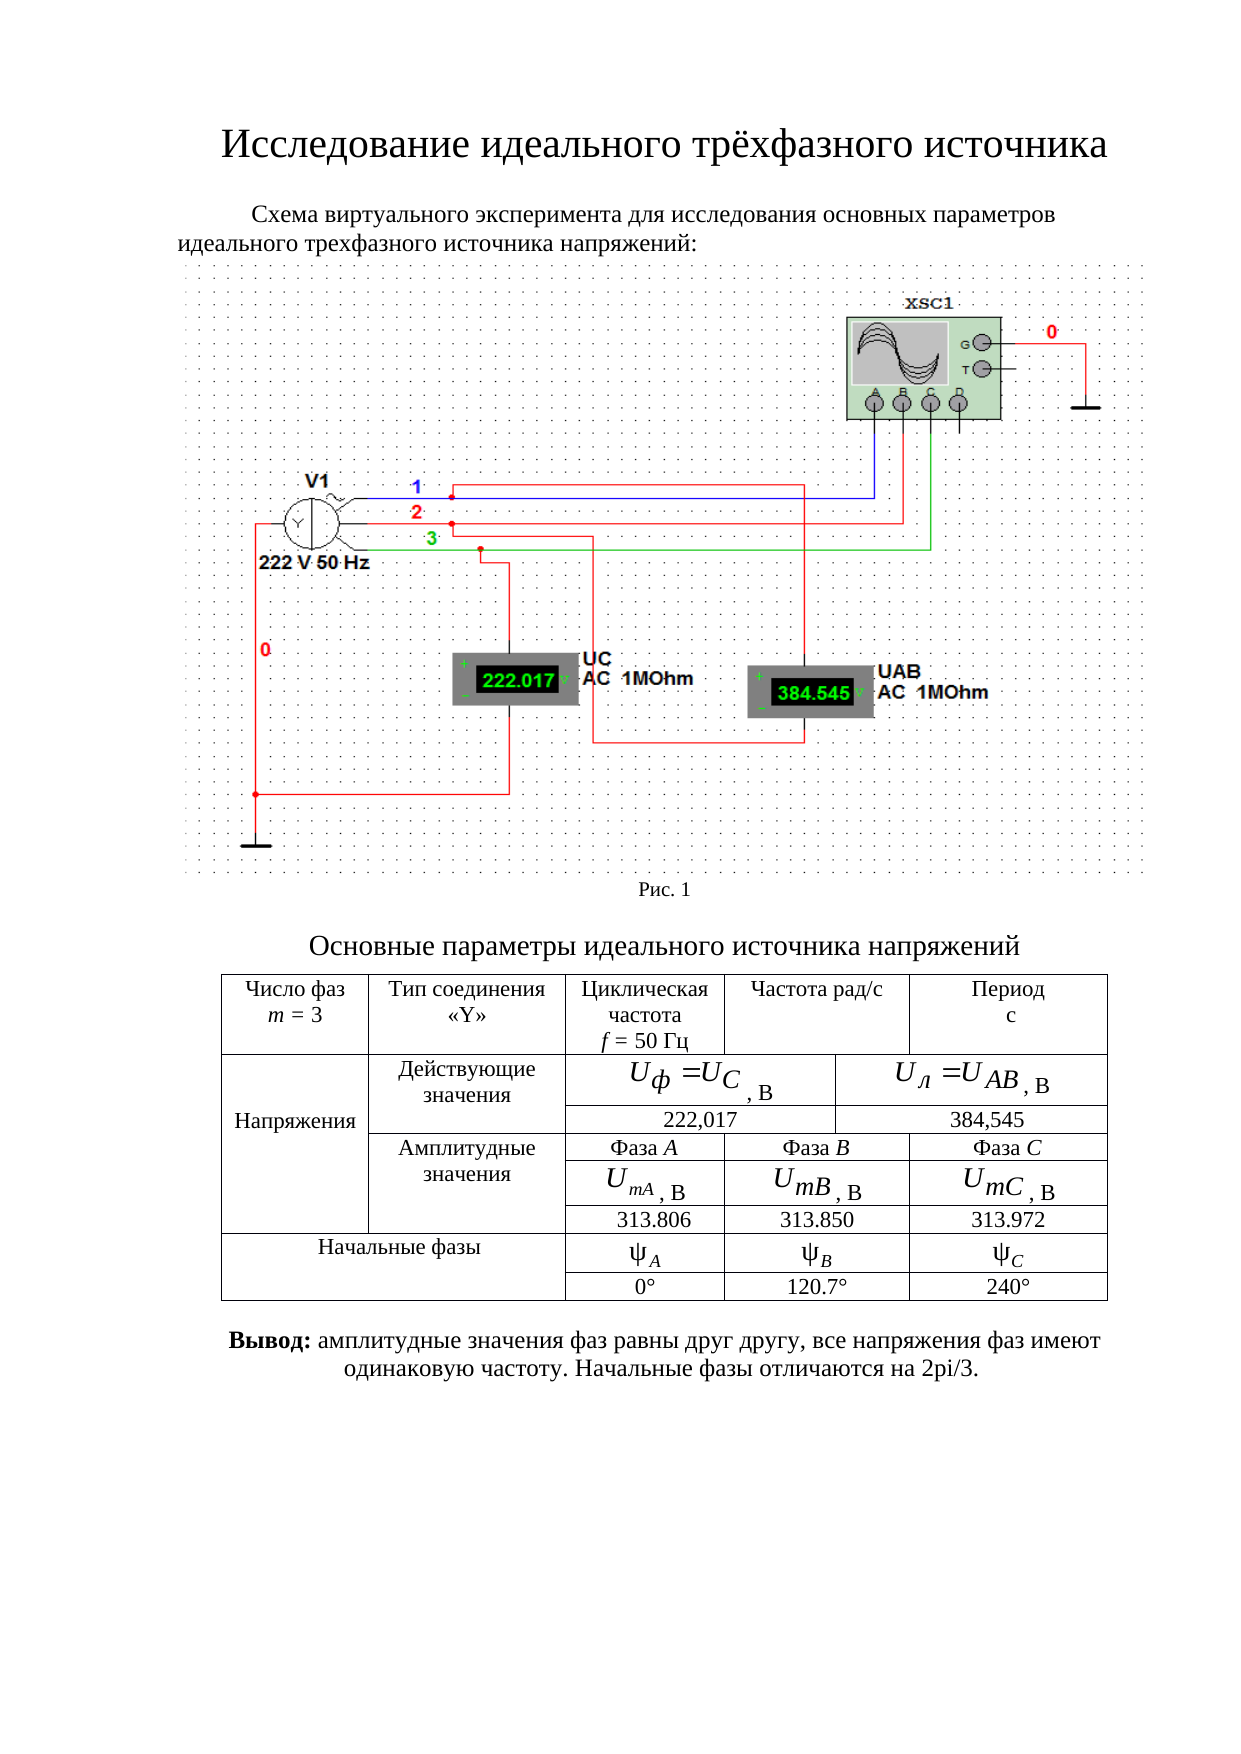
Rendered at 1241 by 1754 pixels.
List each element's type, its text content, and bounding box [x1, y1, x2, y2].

table_cell Начальные фазы [222, 1234, 565, 1299]
table_cell Фаза С [910, 1134, 1107, 1160]
table_cell , В [566, 1055, 835, 1105]
table_cell Фаза В [725, 1134, 909, 1160]
table_header Частота рад/с [725, 975, 909, 1054]
table_cell Амплитудные значения [369, 1134, 565, 1232]
table_cell [910, 1234, 1107, 1272]
table_cell Фаза А [566, 1134, 724, 1160]
table_cell [566, 1234, 724, 1272]
table_cell 120.7° [725, 1273, 909, 1299]
text Основные параметры идеального источника напряжений [177, 928, 1152, 961]
table_cell , В [725, 1161, 909, 1205]
table_header Число фаз m = 3 [222, 975, 368, 1054]
table_cell 384,545 [836, 1106, 1107, 1133]
table_cell 313.806 [566, 1206, 724, 1232]
table_cell Напряжения [222, 1055, 368, 1232]
text Рис. 1 [177, 877, 1152, 901]
table_header Циклическая частота f = 50 Гц [566, 975, 724, 1054]
table_cell [725, 1234, 909, 1272]
table_cell , В [836, 1055, 1107, 1105]
table_cell Действующие значения [369, 1055, 565, 1133]
text Исследование идеального трёхфазного источника [177, 118, 1152, 166]
table_cell 313.972 [910, 1206, 1107, 1232]
table_header Тип соединения «Y» [369, 975, 565, 1054]
table_cell 313.850 [725, 1206, 909, 1232]
table_cell 0° [566, 1273, 724, 1299]
table_cell 222,017 [566, 1106, 835, 1133]
text Вывод: амплитудные значения фаз равны друг другу, все напряжения фаз имеют одинаковую частоту. Начальные фазы отличаются на 2pi/3. [177, 1325, 1152, 1382]
table_cell 240° [910, 1273, 1107, 1299]
table_cell , В [910, 1161, 1107, 1205]
text Схема виртуального эксперимента для исследования основных параметров идеального трехфазного источника напряжений: [177, 199, 1152, 257]
table_header Период с [910, 975, 1107, 1054]
table_cell , В [566, 1161, 724, 1205]
